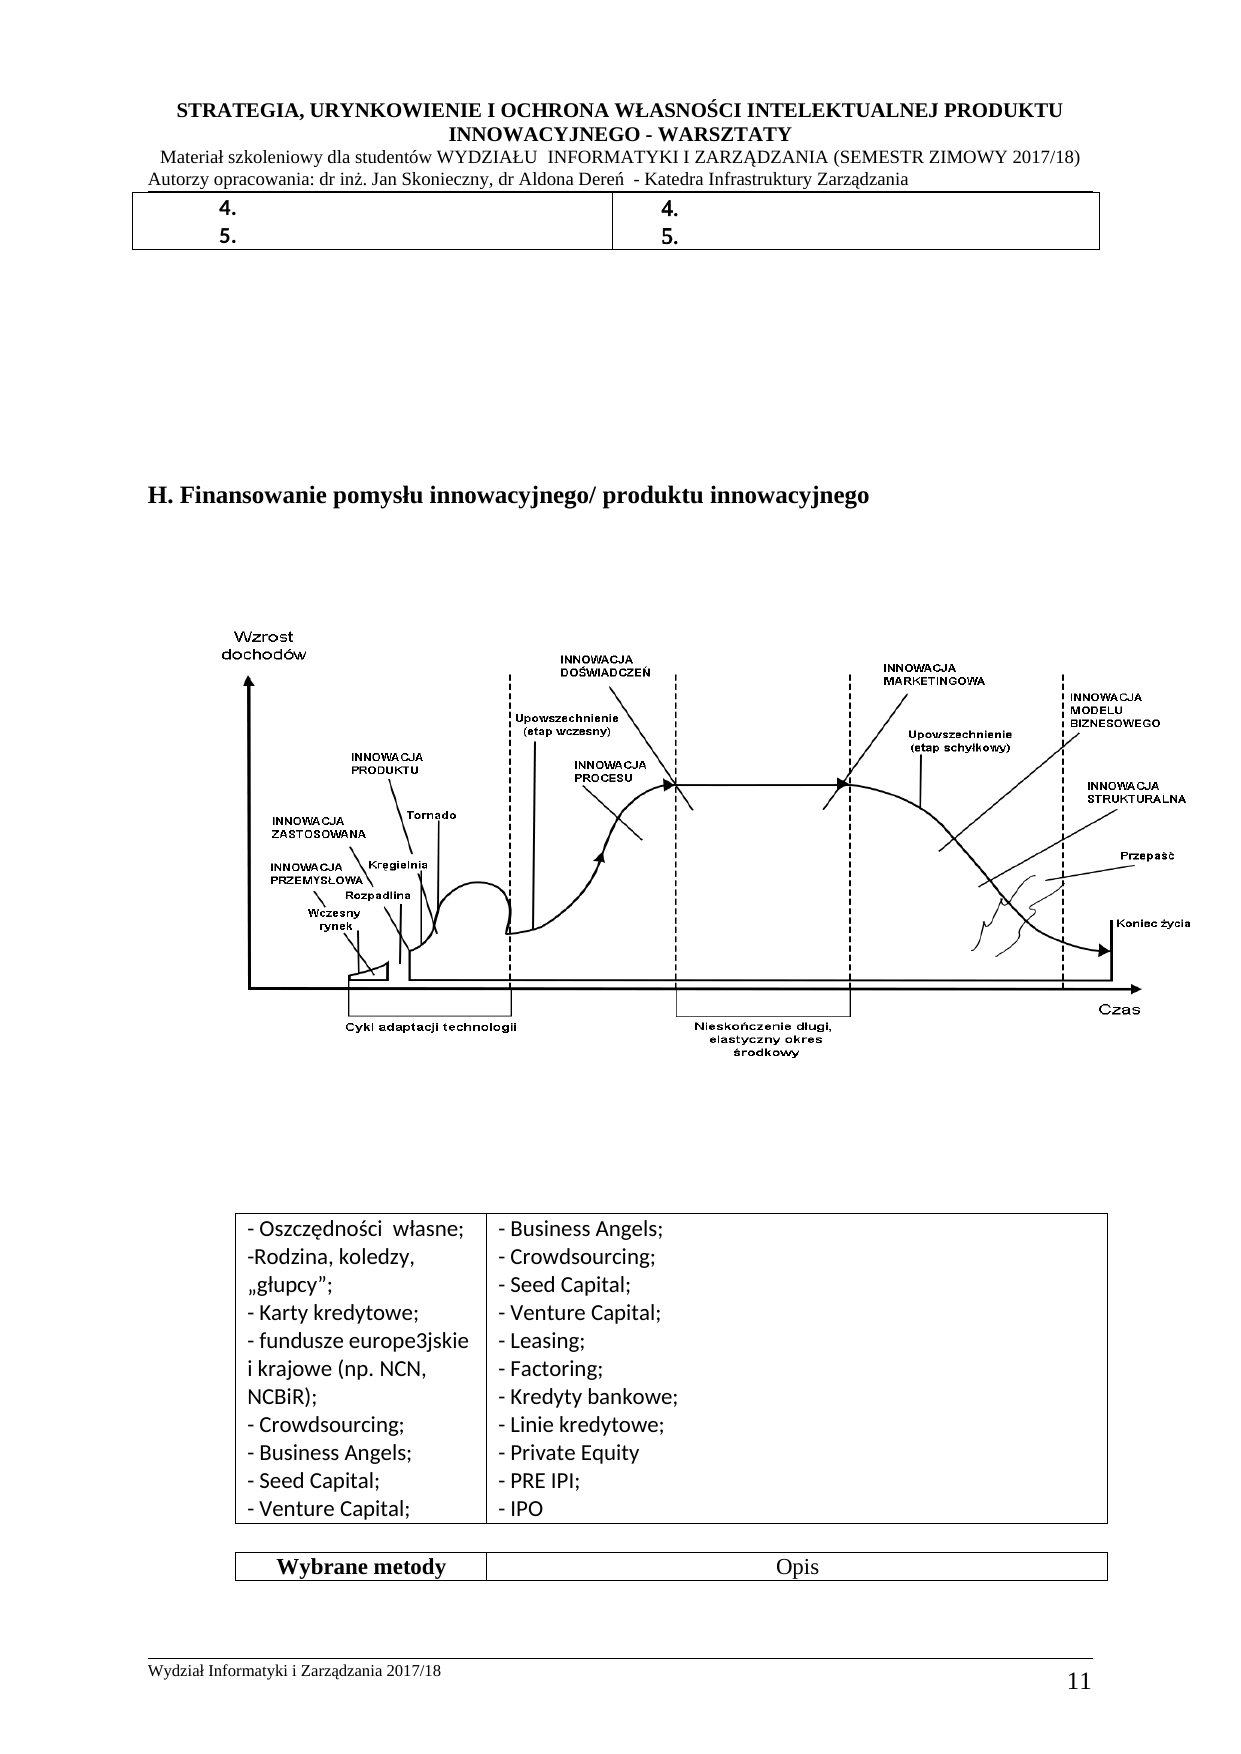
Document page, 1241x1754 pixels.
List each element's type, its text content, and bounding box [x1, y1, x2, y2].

table_header - Oszczędności własne; -Rodzina, koledzy, „głupcy”; - Karty kredytowe; - fundusze europe3jskie i krajowe (np. NCN, NCBiR); - Crowdsourcing; - Business Angels; - Seed Capital; - Venture Capital; [236, 1214, 486, 1522]
table_cell 4. 5. [133, 193, 612, 249]
table_cell [613, 193, 1099, 249]
text H. Finansowanie pomysłu innowacyjnego/ produktu innowacyjnego [148, 480, 1093, 509]
table_header Wybrane metody [236, 1553, 486, 1580]
table_header Opis [487, 1553, 1107, 1580]
table_header - Business Angels; - Crowdsourcing; - Seed Capital; - Venture Capital; - Leasing; - Factoring; - Kredyty bankowe; - Linie kredytowe; - Private Equity - PRE IPI; - IPO [487, 1214, 1107, 1522]
picture [147, 566, 1241, 1110]
